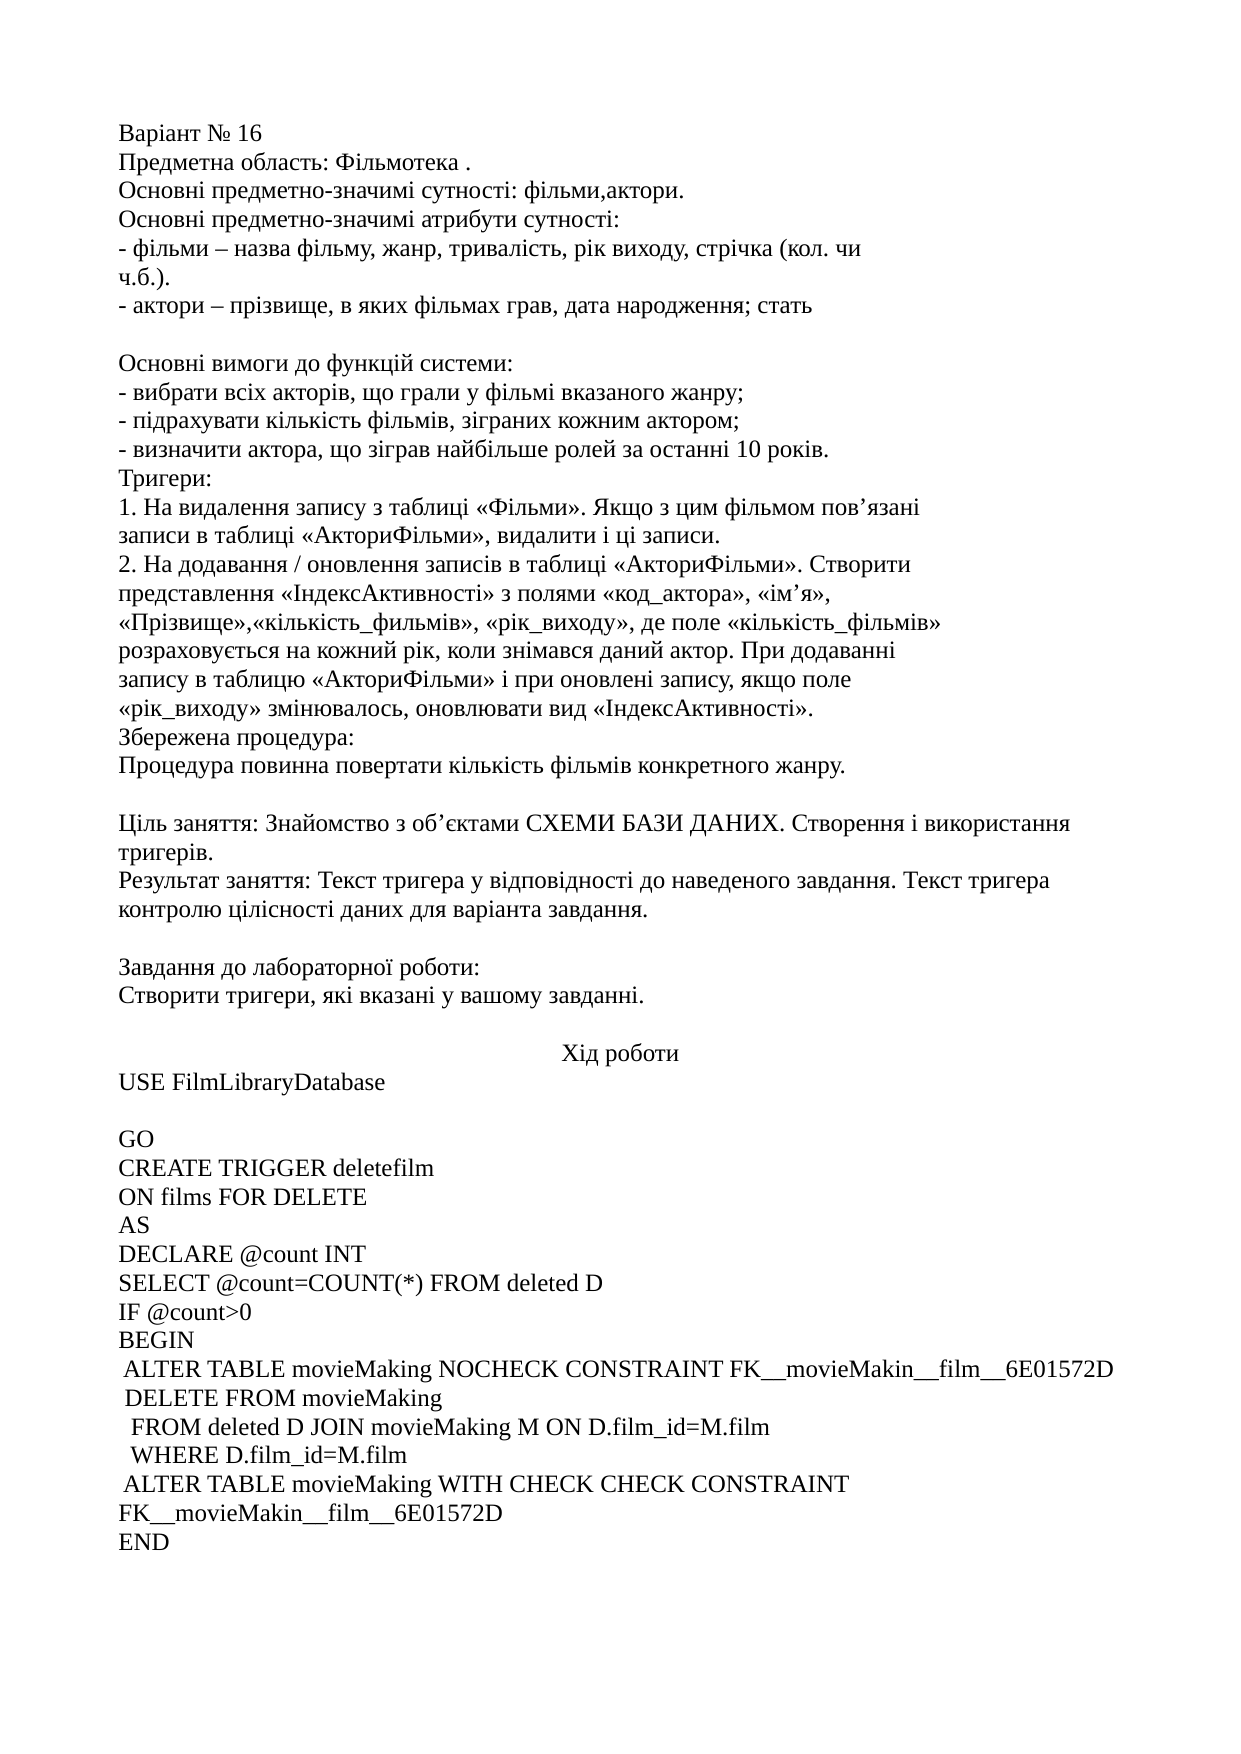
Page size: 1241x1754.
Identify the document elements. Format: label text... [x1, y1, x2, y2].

text Результат заняття: Текст тригера у відповідності до наведеного завдання. Текст тригера [118, 866, 1122, 894]
text Основні предметно-значимі сутності: фільми,актори. [118, 176, 1122, 204]
text Створити тригери, які вказані у вашому завданні. [118, 981, 1122, 1009]
text Основні предметно-значимі атрибути сутності: [118, 204, 1122, 233]
text END [118, 1527, 1122, 1556]
text Варіант № 16 [118, 118, 1122, 147]
text WHERE D.film_id=M.film [118, 1441, 1122, 1469]
text Тригери: [118, 463, 1122, 492]
text 2. На додавання / оновлення записів в таблиці «АкториФільми». Створити [118, 549, 1122, 578]
text Ціль заняття: Знайомство з об’єктами СХЕМИ БАЗИ ДАНИХ. Створення і використання [118, 808, 1122, 837]
text - визначити актора, що зіграв найбільше ролей за останні 10 років. [118, 434, 1122, 463]
text «рік_виходу» змінювалось, оновлювати вид «ІндексАктивності». [118, 693, 1122, 722]
text Хід роботи [118, 1038, 1122, 1067]
text ALTER TABLE movieMaking NOCHECK CONSTRAINT FK__movieMakin__film__6E01572D [118, 1354, 1122, 1383]
text Збережена процедура: [118, 722, 1122, 751]
text FROM deleted D JOIN movieMaking M ON D.film_id=M.film [118, 1412, 1122, 1441]
text AS [118, 1211, 1122, 1239]
text тригерів. [118, 837, 1122, 866]
text DELETE FROM movieMaking [118, 1383, 1122, 1412]
text контролю цілісності даних для варіанта завдання. [118, 894, 1122, 923]
text запису в таблицю «АкториФільми» і при оновлені запису, якщо поле [118, 664, 1122, 693]
text - актори – прізвище, в яких фільмах грав, дата народження; стать [118, 291, 1122, 319]
text розраховується на кожний рік, коли знімався даний актор. При додаванні [118, 636, 1122, 664]
text 1. На видалення запису з таблиці «Фільми». Якщо з цим фільмом пов’язані [118, 492, 1122, 521]
text ч.б.). [118, 262, 1122, 291]
text IF @count>0 [118, 1297, 1122, 1326]
text GO [118, 1124, 1122, 1153]
text DECLARE @count INT [118, 1239, 1122, 1268]
text представлення «ІндексАктивності» з полями «код_актора», «ім’я», [118, 578, 1122, 607]
text SELECT @count=COUNT(*) FROM deleted D [118, 1268, 1122, 1297]
text записи в таблиці «АкториФільми», видалити і ці записи. [118, 521, 1122, 549]
text BEGIN [118, 1326, 1122, 1354]
text ON films FOR DELETE [118, 1182, 1122, 1211]
text CREATE TRIGGER deletefilm [118, 1153, 1122, 1182]
text «Прізвище»,«кількість_фильмів», «рік_виходу», де поле «кількість_фільмів» [118, 607, 1122, 636]
text - фільми – назва фільму, жанр, тривалість, рік виходу, стрічка (кол. чи [118, 233, 1122, 262]
text Основні вимоги до функцій системи: [118, 348, 1122, 377]
text Предметна область: Фільмотека . [118, 147, 1122, 176]
text Процедура повинна повертати кількість фільмів конкретного жанру. [118, 751, 1122, 779]
text ALTER TABLE movieMaking WITH CHECK CHECK CONSTRAINT FK__movieMakin__film__6E01572D [118, 1469, 1122, 1527]
text USE FilmLibraryDatabase [118, 1067, 1122, 1096]
text Завдання до лабораторної роботи: [118, 952, 1122, 981]
text - підрахувати кількість фільмів, зіграних кожним актором; [118, 406, 1122, 434]
text - вибрати всіх акторів, що грали у фільмі вказаного жанру; [118, 377, 1122, 406]
